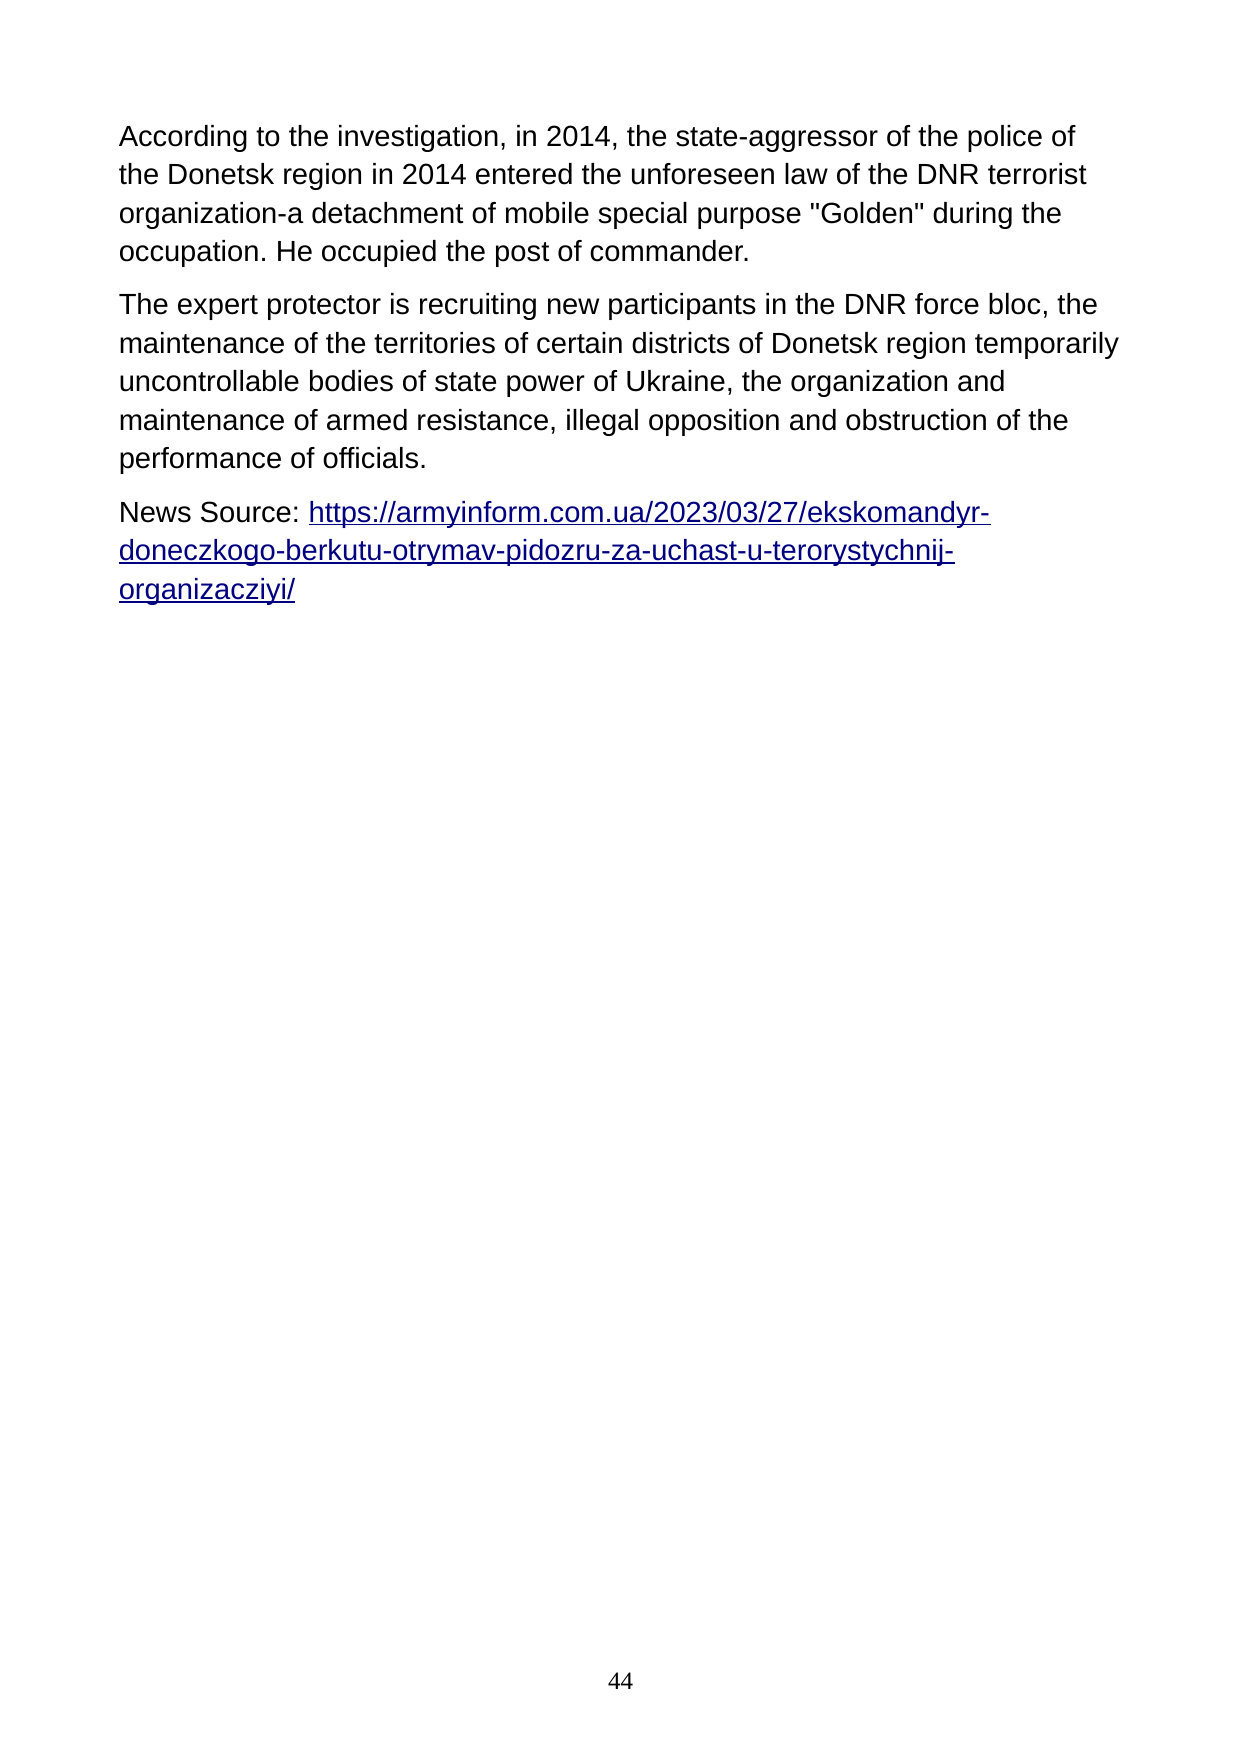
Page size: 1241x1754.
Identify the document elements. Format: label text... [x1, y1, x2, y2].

text News Source: https://armyinform.com.ua/2023/03/27/ekskomandyr-doneczkogo-berkutu-otrymav-pidozru-za-uchast-u-terorystychnij-organizacziyi/ [118, 494, 1122, 605]
text The expert protector is recruiting new participants in the DNR force bloc, the maintenance of the territories of certain districts of Donetsk region temporarily uncontrollable bodies of state power of Ukraine, the organization and maintenance of armed resistance, illegal opposition and obstruction of the performance of officials. [118, 287, 1122, 475]
text According to the investigation, in 2014, the state-aggressor of the police of the Donetsk region in 2014 entered the unforeseen law of the DNR terrorist organization-a detachment of mobile special purpose "Golden" during the occupation. He occupied the post of commander. [118, 118, 1122, 268]
